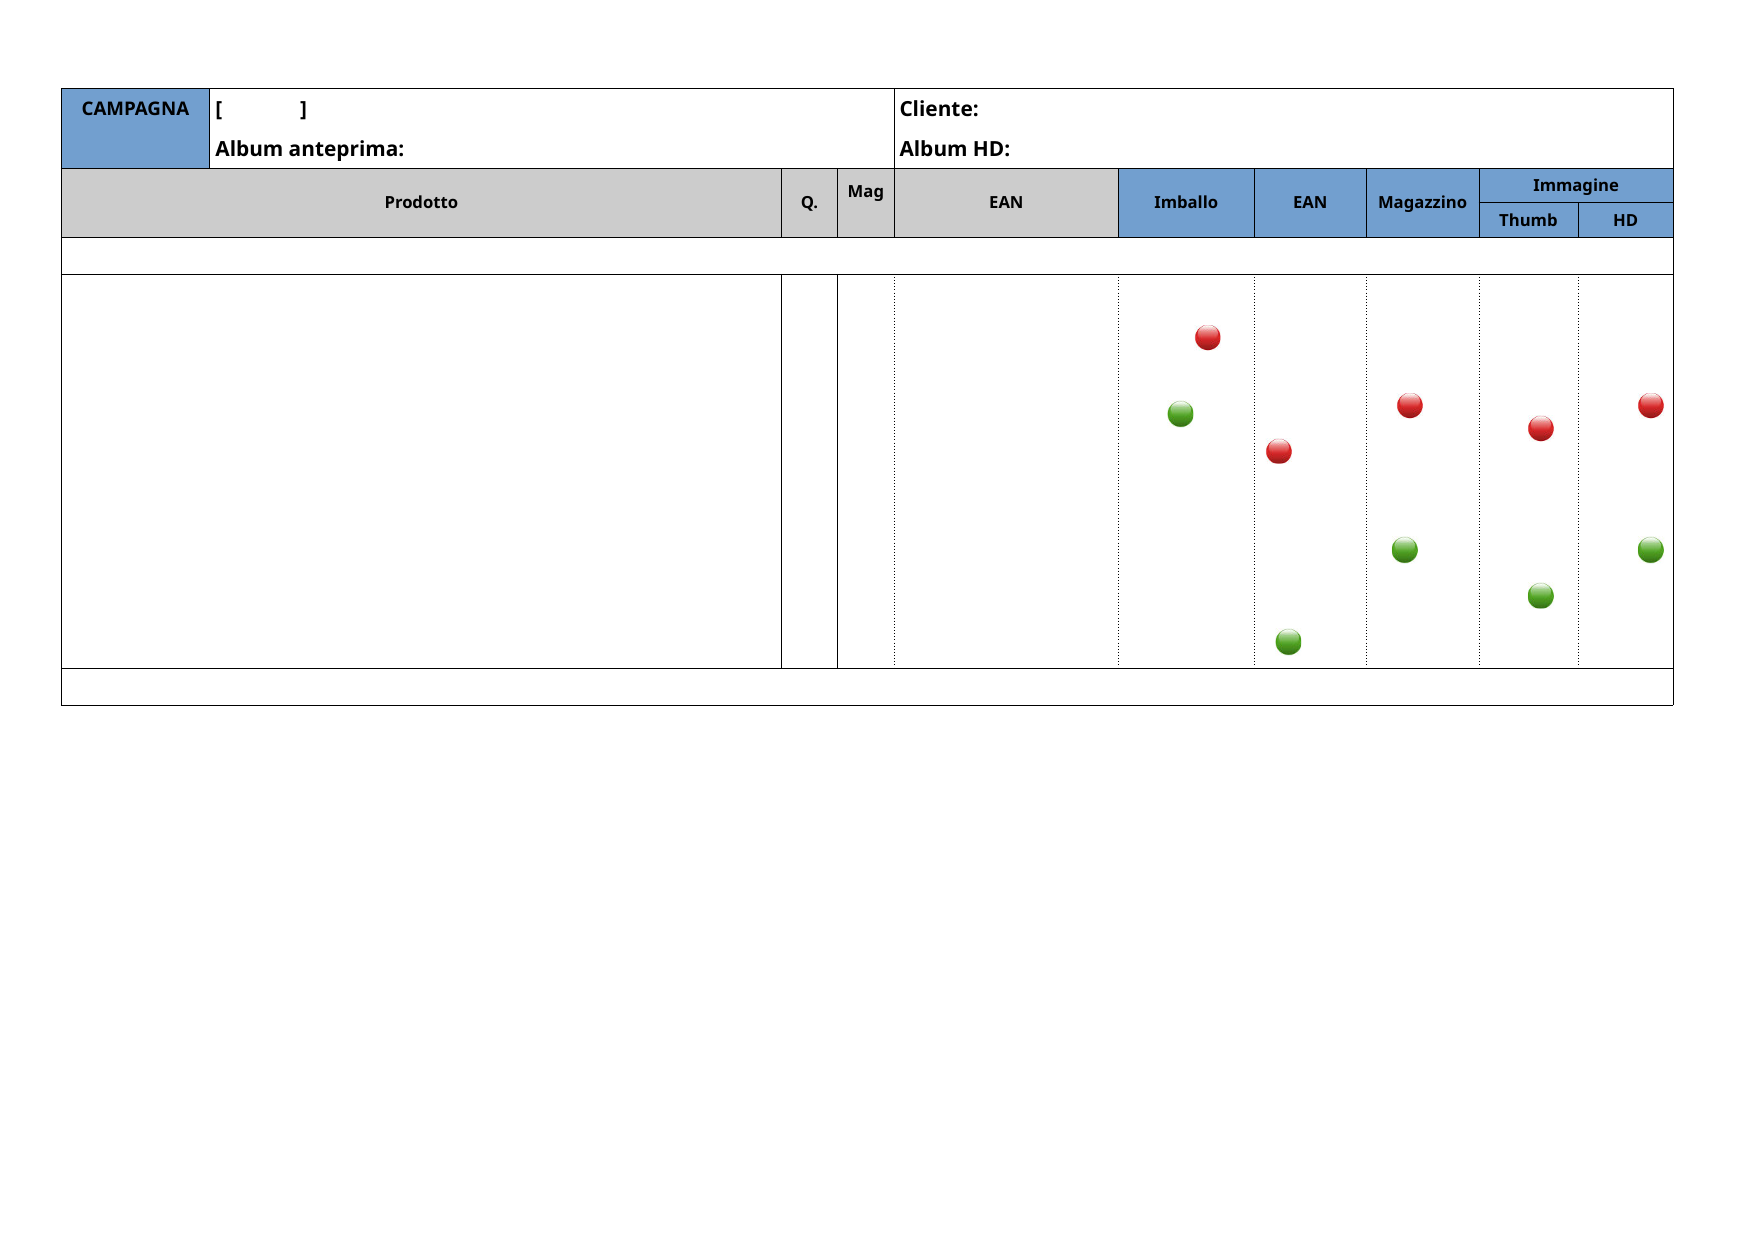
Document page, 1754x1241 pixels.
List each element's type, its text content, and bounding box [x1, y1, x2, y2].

table_cell <if test="product.pack_error"></if><if test="not product.pack_error"></if> [1119, 275, 1254, 667]
picture [1167, 400, 1194, 428]
table_cell Album HD: <o.album_id.name> [895, 128, 1673, 168]
table_cell <product.product_id.default_code or ''> <product.description> [62, 275, 781, 667]
picture [1265, 438, 1293, 464]
table_header Cliente: <o.partner_id.name> [895, 89, 1673, 128]
table_cell <product.packaging_id.ean if product.packaging_id else product.product_id.ean13> [894, 275, 1118, 667]
table_cell HD [1579, 203, 1673, 237]
table_cell <product.product_id.mx_campaign_out> [838, 275, 894, 667]
table_cell [62, 128, 209, 168]
table_header Prodotto [62, 169, 781, 237]
table_header [<o.code>] <o.name> [210, 89, 894, 128]
table_cell <if test="o.album_id not in product.product_id.album_ids"></if><if test="o.album_id in product.product_id.album_ids"></if> [1578, 275, 1673, 667]
table_cell </for> [62, 669, 1673, 704]
table_header Mag [838, 169, 894, 237]
table_cell Album anteprima: <o.thumb_album_id.name> [210, 128, 894, 168]
table_cell <if test="o.thumb_album_id not in product.product_id.album_ids"></if><if test="o.thumb_album_id in product.product_id.album_ids"></if> [1479, 275, 1578, 667]
picture [1637, 393, 1665, 419]
table_cell <if test="(product.qty>=product.product_id.mx_campaign_out)"></if> <if test="(product.qty<product.product_id.mx_campaign_out)"></if> [1366, 275, 1479, 667]
table_cell <if test="not (product.packaging_id.ean if product.packaging_id else product.product_id.ean13)"></if><if test="product.packaging_id.ean if product.packaging_id else product.product_id.ean13"></if> [1254, 275, 1366, 667]
picture [1275, 628, 1302, 656]
table_cell <for each="product in o.product_ids"> [62, 238, 1673, 274]
picture [1391, 536, 1419, 564]
table_cell <int(product.qty)> [782, 275, 837, 667]
picture [1527, 415, 1555, 442]
table_header Imballo [1119, 169, 1254, 237]
table_header EAN [1255, 169, 1366, 237]
table_cell Thumb [1480, 203, 1578, 237]
picture [1194, 325, 1221, 351]
table_header Magazzino [1367, 169, 1479, 237]
table_header Q. [782, 169, 837, 237]
picture [1527, 582, 1555, 609]
table_header Immagine [1480, 169, 1673, 202]
table_header CAMPAGNA [62, 89, 209, 128]
text <if test="o.id != objects[-1].id"> [61, 704, 1680, 733]
table_header EAN [895, 169, 1118, 237]
text <for each="o in objects"> [61, 47, 1680, 76]
picture [1396, 393, 1424, 419]
picture [1637, 536, 1665, 564]
